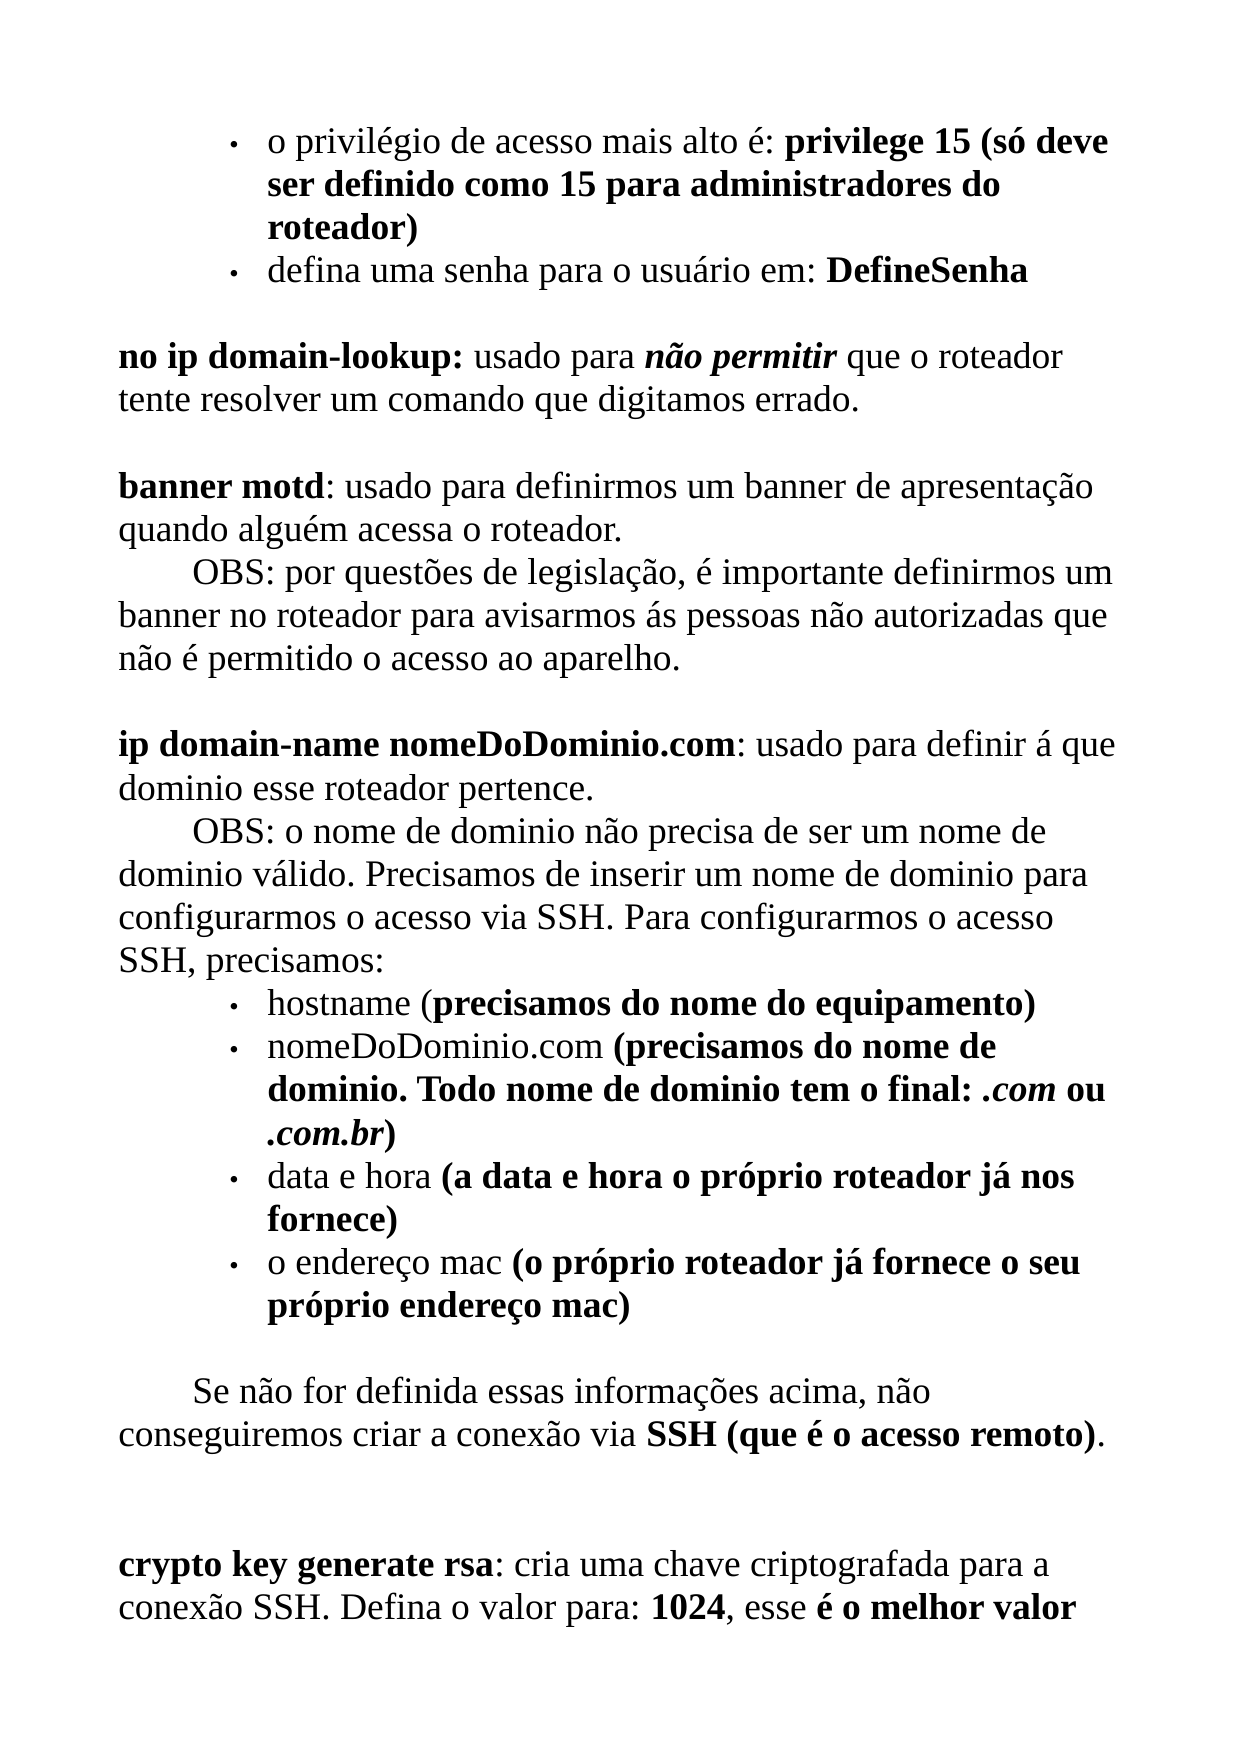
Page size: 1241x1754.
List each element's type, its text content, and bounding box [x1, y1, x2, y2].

list defina uma senha para o usuário em: DefineSenha [229, 247, 1122, 291]
text Se não for definida essas informações acima, não conseguiremos criar a conexão via SSH (que é o acesso remoto). [118, 1369, 1122, 1455]
list data e hora (a data e hora o próprio roteador já nos fornece) [229, 1153, 1122, 1239]
text OBS: por questões de legislação, é importante definirmos um banner no roteador para avisarmos ás pessoas não autorizadas que não é permitido o acesso ao aparelho. [118, 549, 1122, 679]
text crypto key generate rsa: cria uma chave criptografada para a conexão SSH. Defina o valor para: 1024, esse é o melhor valor [118, 1541, 1122, 1627]
text OBS: o nome de dominio não precisa de ser um nome de dominio válido. Precisamos de inserir um nome de dominio para configurarmos o acesso via SSH. Para configurarmos o acesso SSH, precisamos: [118, 808, 1122, 981]
list hostname (precisamos do nome do equipamento) [229, 981, 1122, 1024]
list nomeDoDominio.com (precisamos do nome de dominio. Todo nome de dominio tem o final: .com ou .com.br) [229, 1024, 1122, 1153]
text no ip domain-lookup: usado para não permitir que o roteador tente resolver um comando que digitamos errado. [118, 334, 1122, 420]
text ip domain-name nomeDoDominio.com: usado para definir á que dominio esse roteador pertence. [118, 722, 1122, 808]
text banner motd: usado para definirmos um banner de apresentação quando alguém acessa o roteador. [118, 463, 1122, 549]
list o endereço mac (o próprio roteador já fornece o seu próprio endereço mac) [229, 1239, 1122, 1326]
list o privilégio de acesso mais alto é: privilege 15 (só deve ser definido como 15 para administradores do roteador) [229, 118, 1122, 247]
